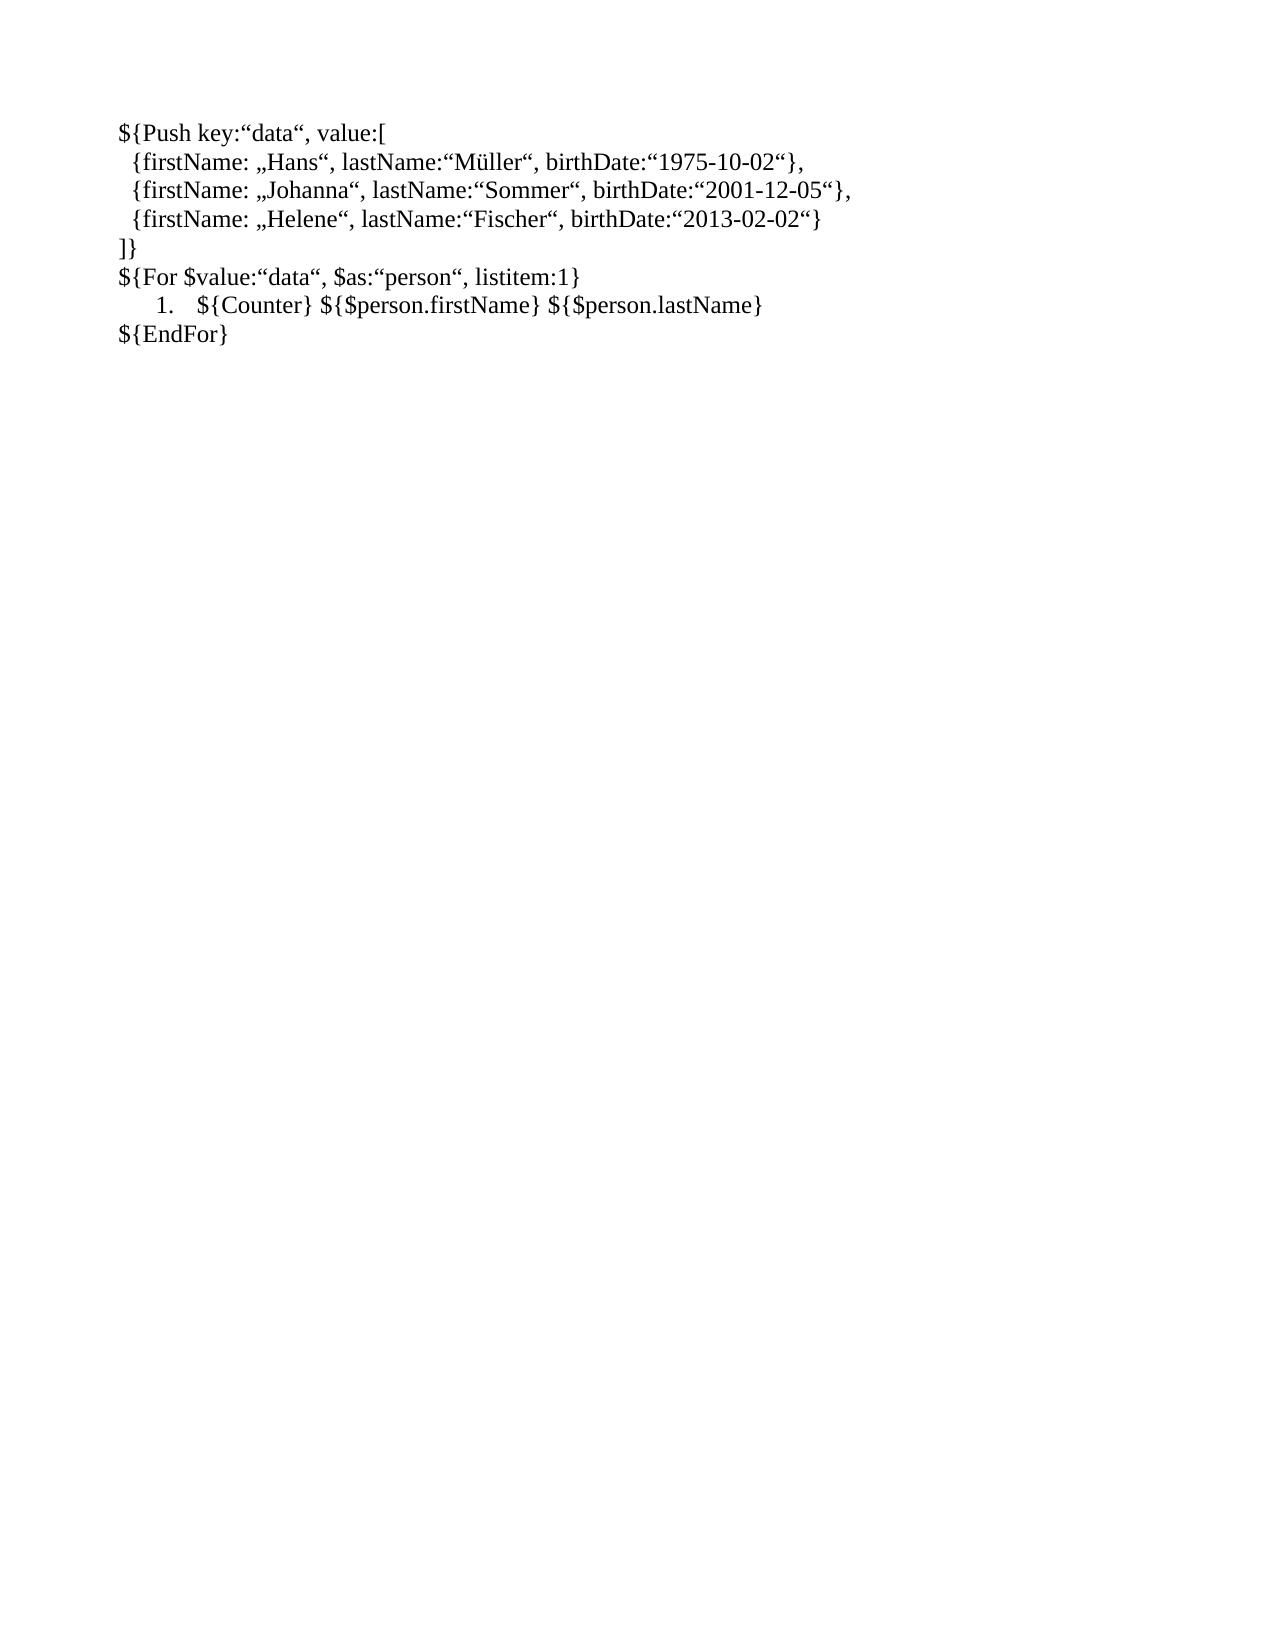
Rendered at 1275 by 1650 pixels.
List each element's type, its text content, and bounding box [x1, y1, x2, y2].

text ${Push key:“data“, value:[ {firstName: „Hans“, lastName:“Müller“, birthDate:“1975-10-02“}, {firstName: „Johanna“, lastName:“Sommer“, birthDate:“2001-12-05“}, {firstName: „Helene“, lastName:“Fischer“, birthDate:“2013-02-02“} ]} [118, 118, 1157, 262]
text ${For $value:“data“, $as:“person“, listitem:1} [118, 262, 1157, 291]
list ${Counter} ${$person.firstName} ${$person.lastName} [155, 291, 1157, 319]
text ${EndFor} [118, 319, 1157, 348]
